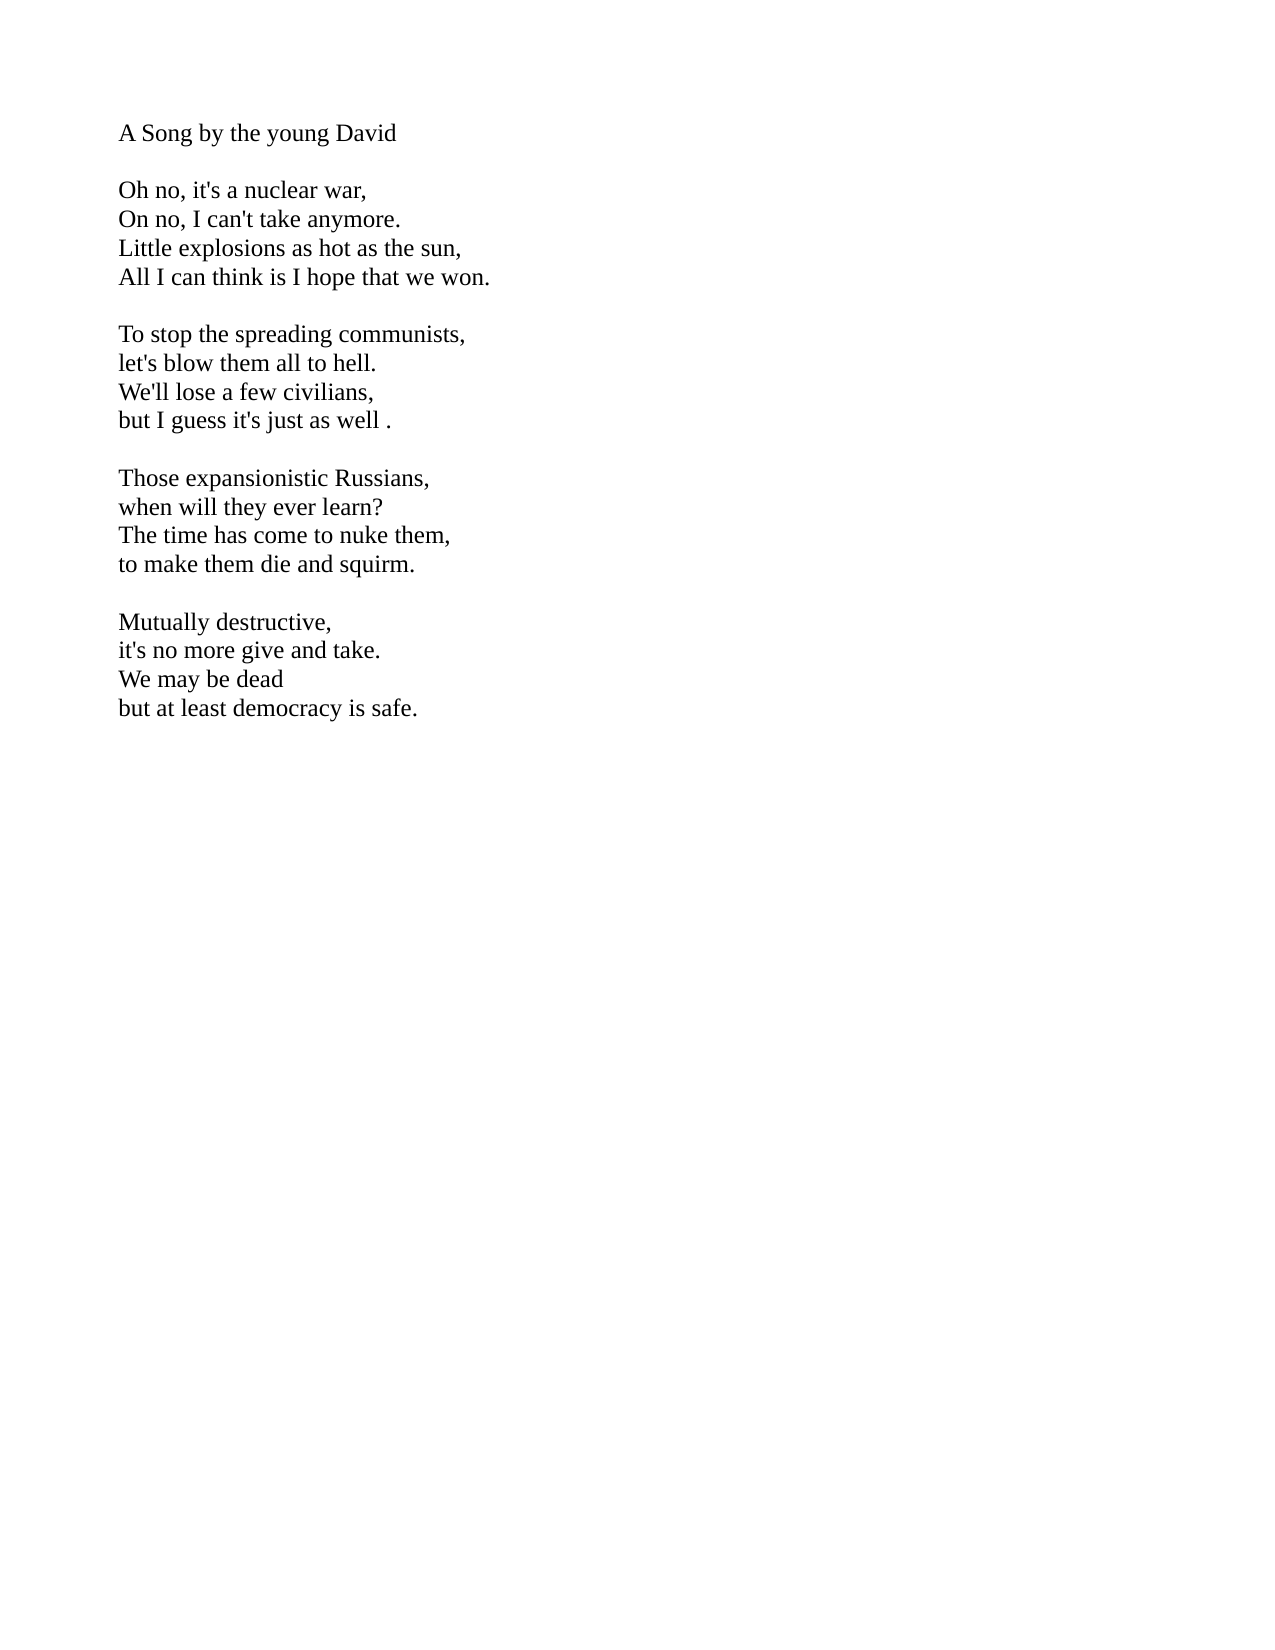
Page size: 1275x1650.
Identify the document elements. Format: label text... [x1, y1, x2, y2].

text Little explosions as hot as the sun, [118, 233, 1157, 262]
text when will they ever learn? [118, 492, 1157, 521]
text We'll lose a few civilians, [118, 377, 1157, 406]
text We may be dead [118, 664, 1157, 693]
text let's blow them all to hell. [118, 348, 1157, 377]
text it's no more give and take. [118, 636, 1157, 664]
text All I can think is I hope that we won. [118, 262, 1157, 291]
text A Song by the young David [118, 118, 1157, 147]
text but I guess it's just as well . [118, 406, 1157, 434]
text The time has come to nuke them, [118, 521, 1157, 549]
text Oh no, it's a nuclear war, [118, 176, 1157, 204]
text On no, I can't take anymore. [118, 204, 1157, 233]
text but at least democracy is safe. [118, 693, 1157, 722]
text Those expansionistic Russians, [118, 463, 1157, 492]
text To stop the spreading communists, [118, 319, 1157, 348]
text to make them die and squirm. [118, 549, 1157, 578]
text Mutually destructive, [118, 607, 1157, 636]
